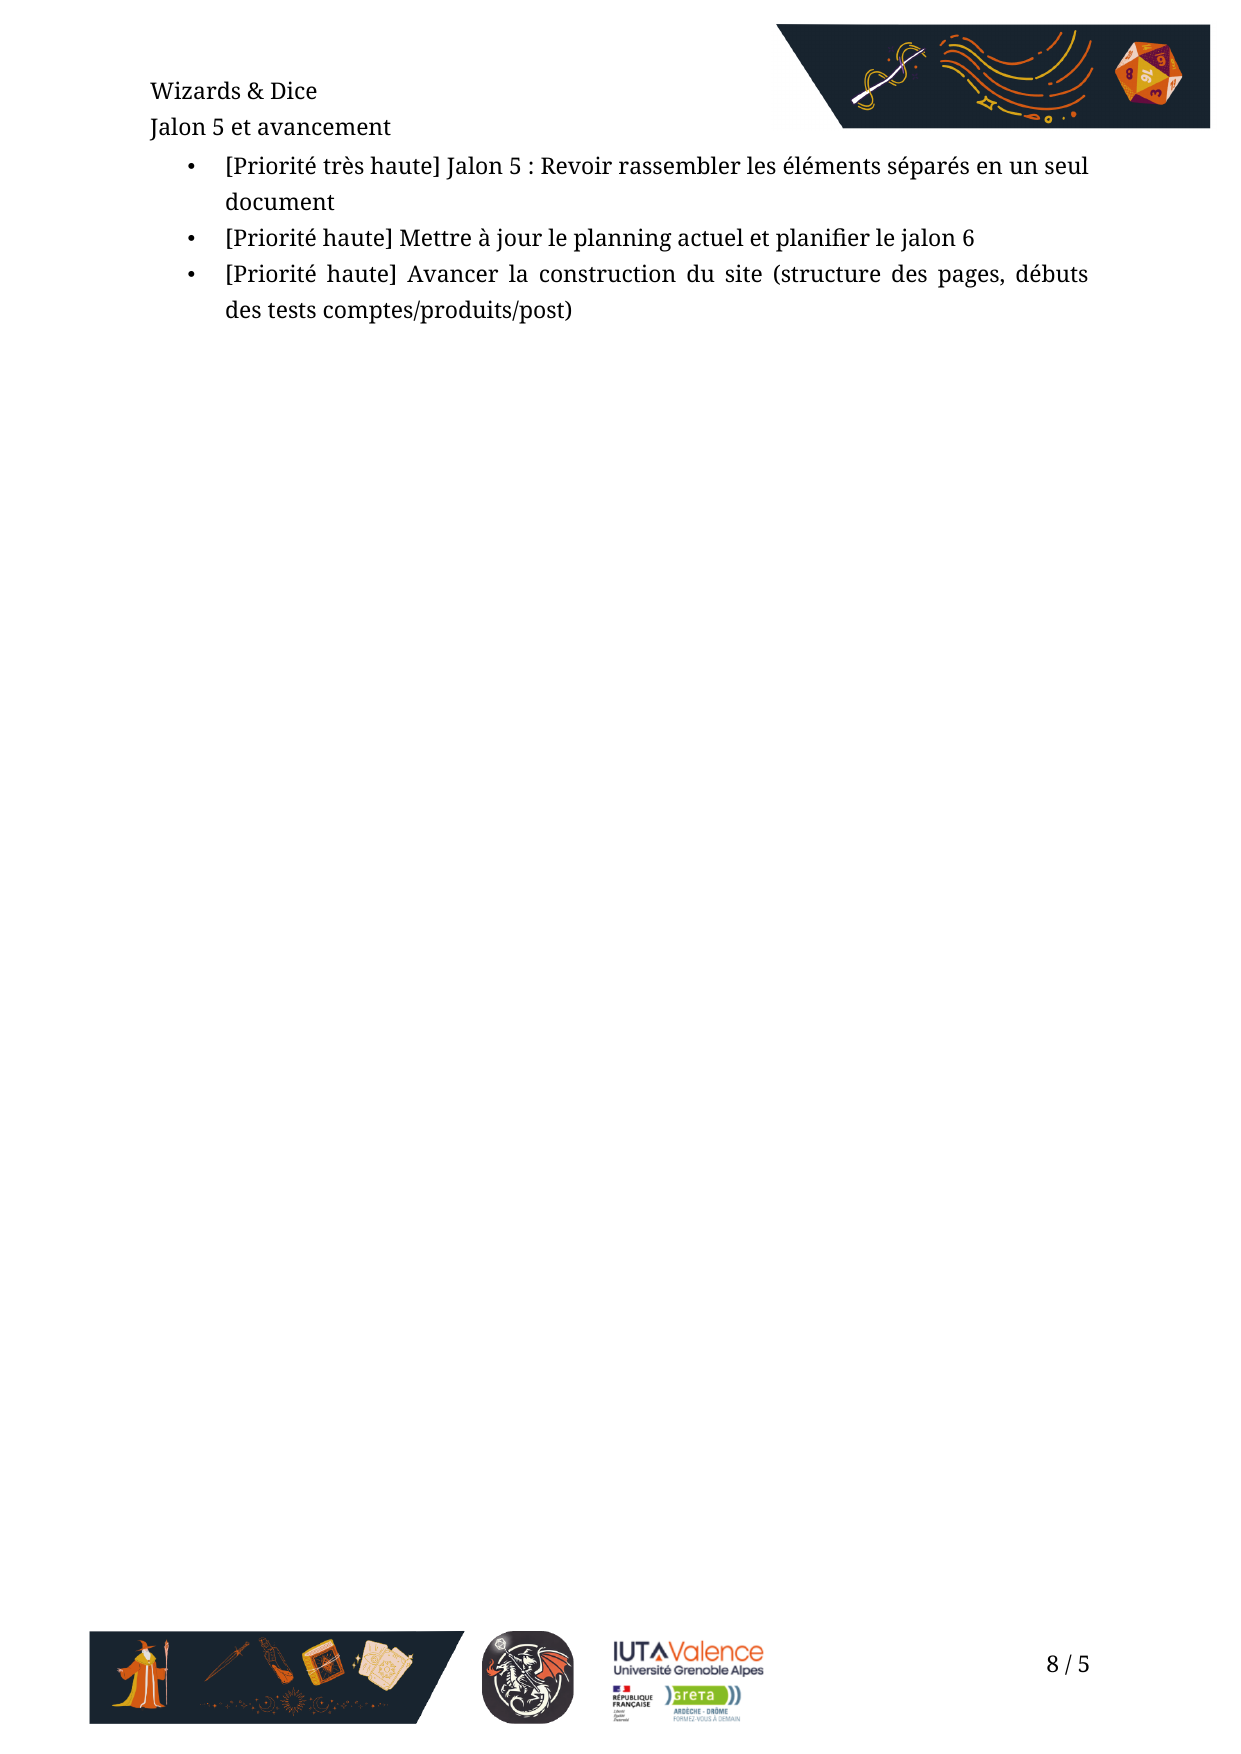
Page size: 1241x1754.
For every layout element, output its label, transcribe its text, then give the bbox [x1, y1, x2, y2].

list [Priorité haute] Mettre à jour le planning actuel et planifier le jalon 6 [187, 222, 1090, 253]
list [Priorité haute] Avancer la construction du site (structure des pages, débuts des tests comptes/produits/post) [187, 258, 1090, 325]
picture [81, 1620, 788, 1733]
list [Priorité très haute] Jalon 5 : Revoir rassembler les éléments séparés en un seul document [187, 150, 1090, 217]
picture [771, 21, 1218, 131]
